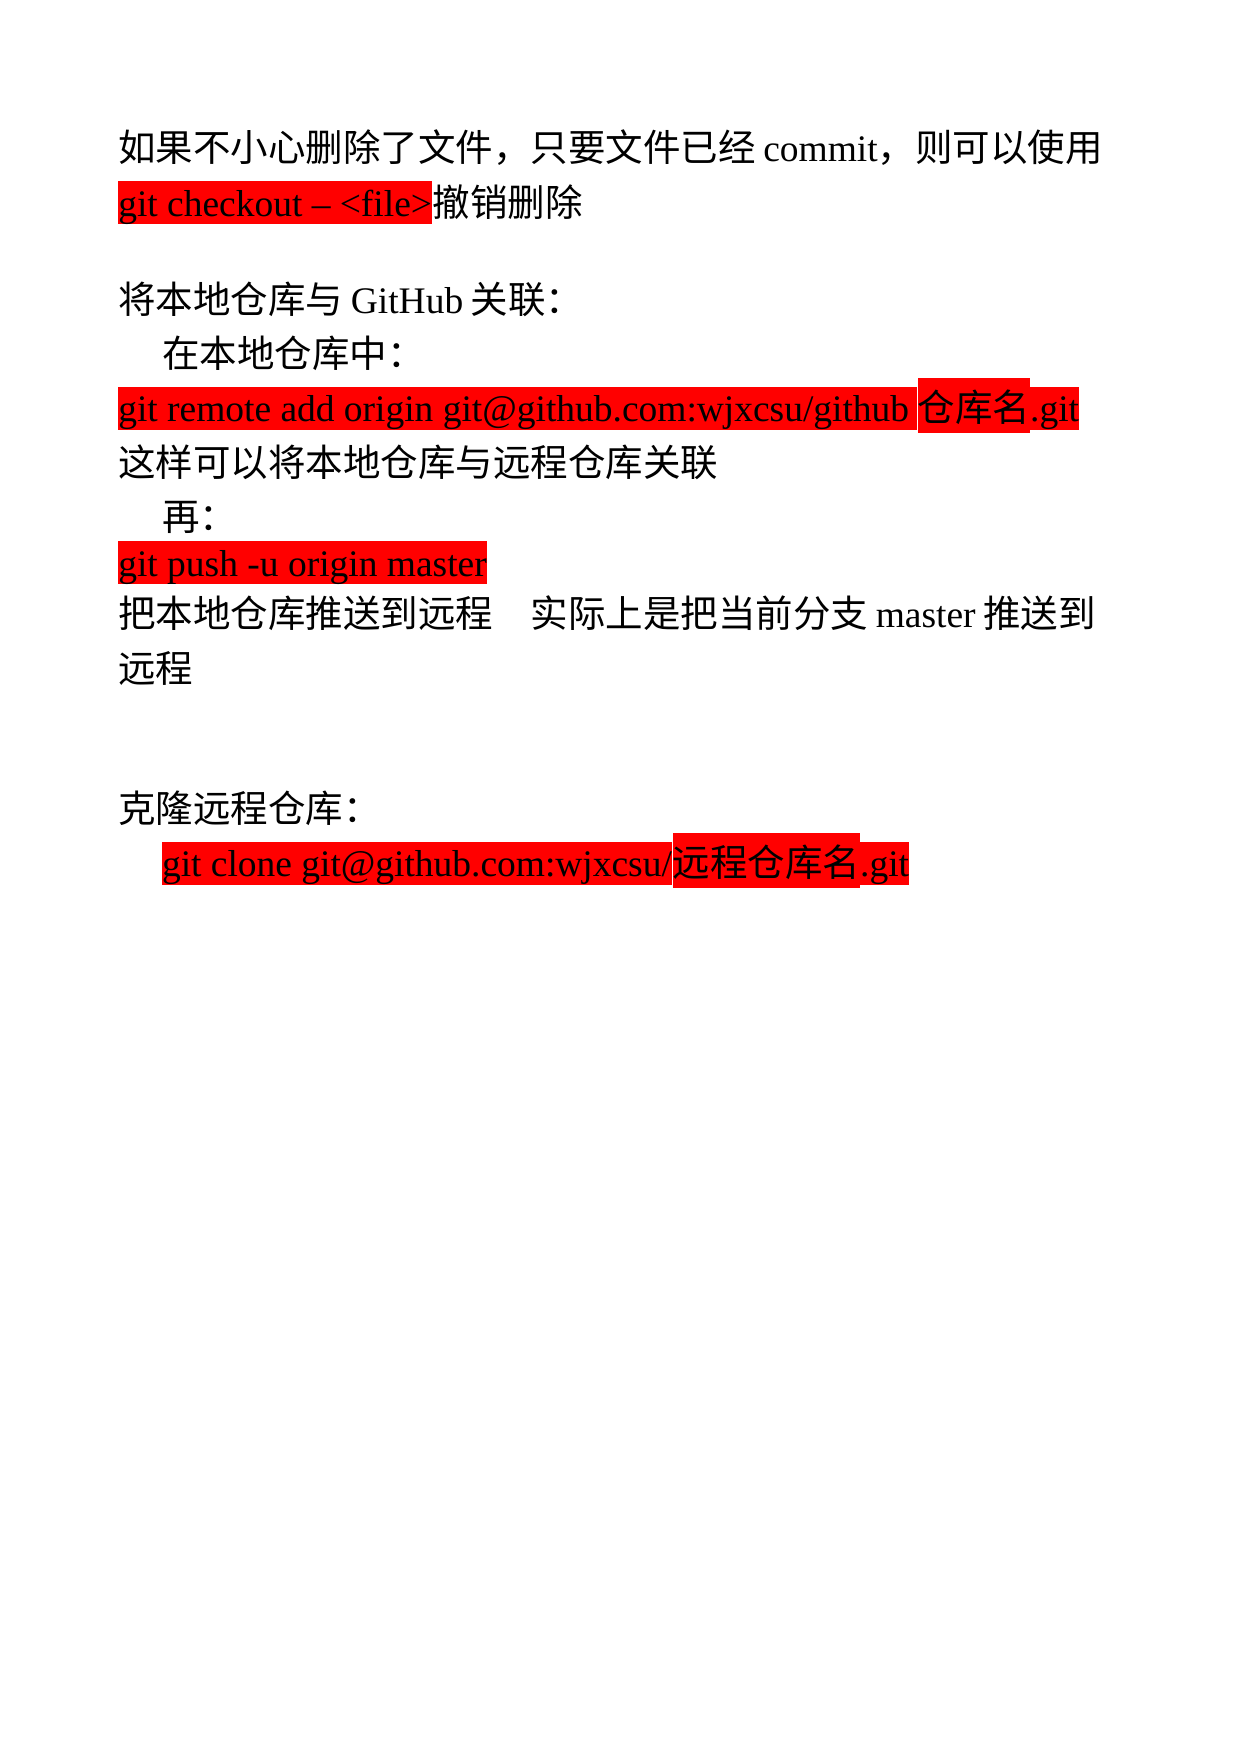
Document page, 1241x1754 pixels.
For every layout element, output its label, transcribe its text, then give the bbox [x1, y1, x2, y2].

text 这样可以将本地仓库与远程仓库关联 [118, 433, 1122, 487]
text git push -u origin master [118, 541, 1122, 584]
text 如果不小心删除了文件，只要文件已经commit，则可以使用git checkout – <file>撤销删除 [118, 118, 1122, 227]
text git remote add origin git@github.com:wjxcsu/github仓库名.git [118, 378, 1122, 433]
text git clone git@github.com:wjxcsu/远程仓库名.git [118, 833, 1122, 888]
text 把本地仓库推送到远程 实际上是把当前分支master推送到远程 [118, 584, 1122, 693]
text 克隆远程仓库： [118, 779, 1122, 833]
text 在本地仓库中： [118, 324, 1122, 378]
text 将本地仓库与GitHub关联： [118, 270, 1122, 324]
text 再： [118, 487, 1122, 541]
